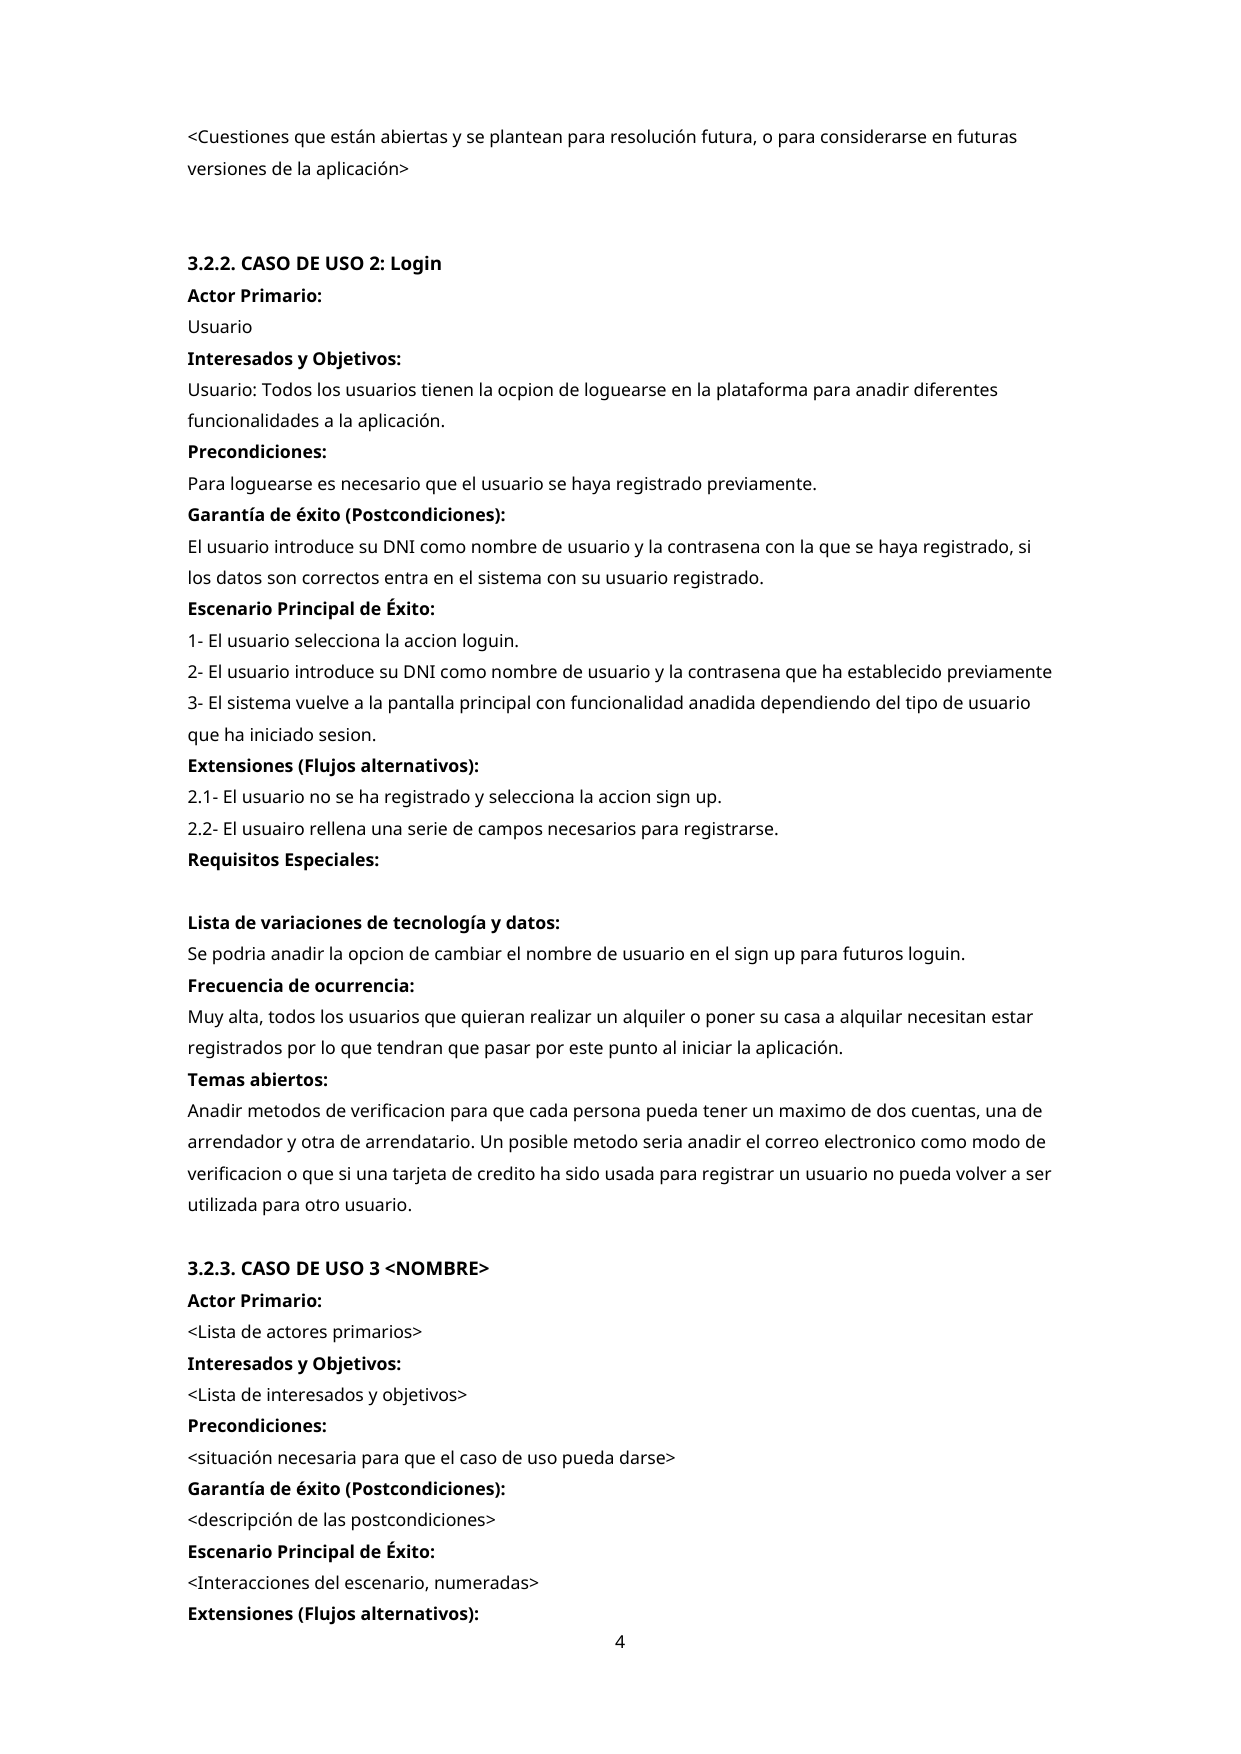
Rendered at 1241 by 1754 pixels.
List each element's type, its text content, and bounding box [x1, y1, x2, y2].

text Usuario [187, 314, 1053, 339]
text Se podria anadir la opcion de cambiar el nombre de usuario en el sign up para futuros loguin. [187, 942, 1053, 966]
text <descripción de las postcondiciones> [187, 1508, 1053, 1532]
text 3.2.3. CASO DE USO 3 <NOMBRE> [187, 1255, 1053, 1281]
text Requisitos Especiales: [187, 848, 1053, 872]
text <Cuestiones que están abiertas y se plantean para resolución futura, o para considerarse en futuras versiones de la aplicación> [187, 125, 1053, 180]
text Escenario Principal de Éxito: [187, 1539, 1053, 1563]
text Muy alta, todos los usuarios que quieran realizar un alquiler o poner su casa a alquilar necesitan estar registrados por lo que tendran que pasar por este punto al iniciar la aplicación. [187, 1004, 1053, 1060]
text Interesados y Objetivos: [187, 1351, 1053, 1375]
text Extensiones (Flujos alternativos): [187, 753, 1053, 778]
text 3- El sistema vuelve a la pantalla principal con funcionalidad anadida dependiendo del tipo de usuario que ha iniciado sesion. [187, 691, 1053, 746]
text Actor Primario: [187, 283, 1053, 307]
text Temas abiertos: [187, 1067, 1053, 1091]
text <Interacciones del escenario, numeradas> [187, 1571, 1053, 1595]
text Garantía de éxito (Postcondiciones): [187, 1476, 1053, 1501]
text Extensiones (Flujos alternativos): [187, 1602, 1053, 1626]
text <Lista de actores primarios> [187, 1320, 1053, 1344]
text Garantía de éxito (Postcondiciones): [187, 503, 1053, 527]
text <Lista de interesados y objetivos> [187, 1382, 1053, 1407]
text Actor Primario: [187, 1288, 1053, 1312]
text <situación necesaria para que el caso de uso pueda darse> [187, 1445, 1053, 1469]
text 2.1- El usuario no se ha registrado y selecciona la accion sign up. [187, 785, 1053, 809]
text 3.2.2. CASO DE USO 2: Login [187, 250, 1053, 276]
text 1- El usuario selecciona la accion loguin. [187, 628, 1053, 652]
text 2- El usuario introduce su DNI como nombre de usuario y la contrasena que ha establecido previamente [187, 659, 1053, 684]
text El usuario introduce su DNI como nombre de usuario y la contrasena con la que se haya registrado, si los datos son correctos entra en el sistema con su usuario registrado. [187, 534, 1053, 589]
text 2.2- El usuairo rellena una serie de campos necesarios para registrarse. [187, 816, 1053, 840]
text Escenario Principal de Éxito: [187, 597, 1053, 621]
text Usuario: Todos los usuarios tienen la ocpion de loguearse en la plataforma para anadir diferentes funcionalidades a la aplicación. [187, 377, 1053, 433]
text Lista de variaciones de tecnología y datos: [187, 910, 1053, 934]
text Interesados y Objetivos: [187, 346, 1053, 370]
text Frecuencia de ocurrencia: [187, 973, 1053, 997]
text Para loguearse es necesario que el usuario se haya registrado previamente. [187, 471, 1053, 496]
text Precondiciones: [187, 1414, 1053, 1438]
text Anadir metodos de verificacion para que cada persona pueda tener un maximo de dos cuentas, una de arrendador y otra de arrendatario. Un posible metodo seria anadir el correo electronico como modo de verificacion o que si una tarjeta de credito ha sido usada para registrar un usuario no pueda volver a ser utilizada para otro usuario. [187, 1098, 1053, 1217]
text Precondiciones: [187, 440, 1053, 464]
